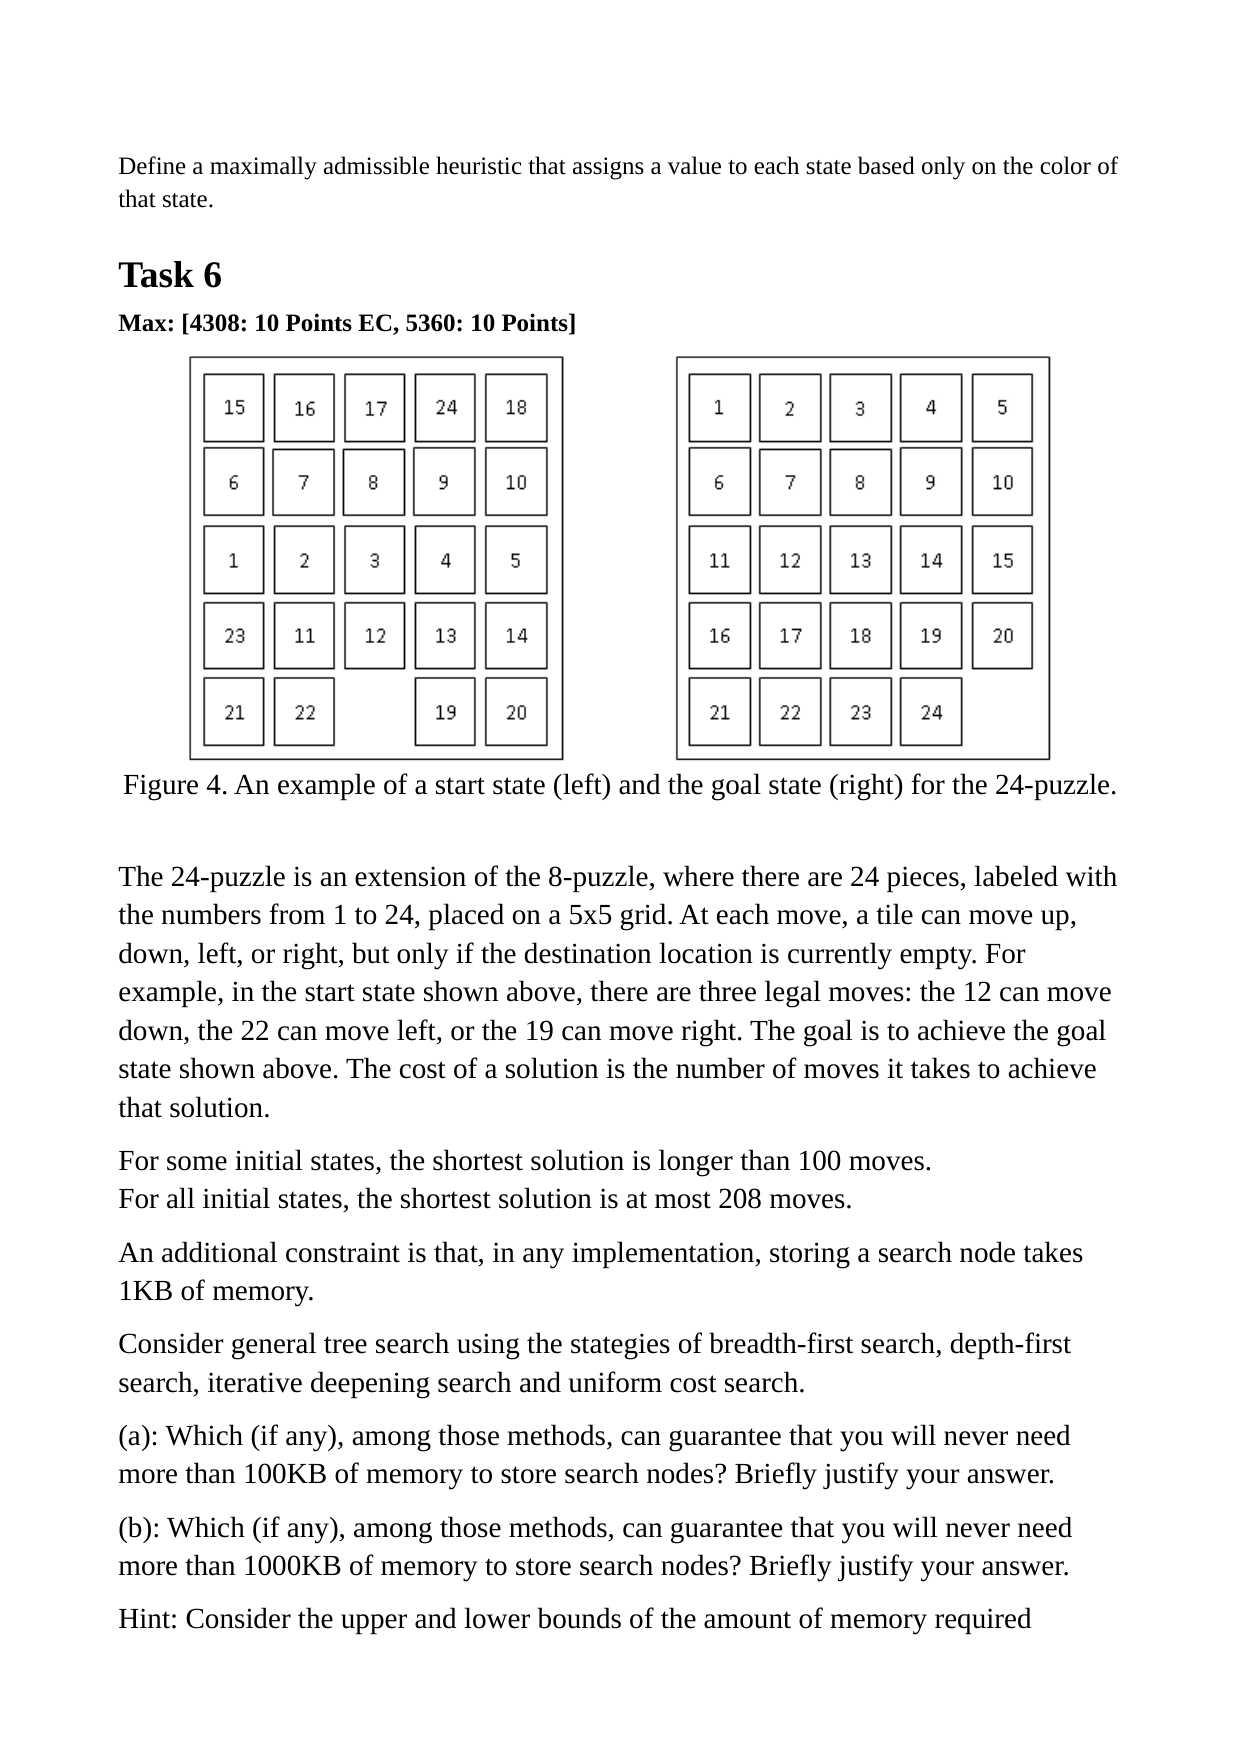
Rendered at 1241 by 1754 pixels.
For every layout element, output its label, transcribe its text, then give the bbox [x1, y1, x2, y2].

text (b): Which (if any), among those methods, can guarantee that you will never need more than 1000KB of memory to store search nodes? Briefly justify your answer. [118, 1510, 1122, 1582]
subtitle Task 6 [118, 253, 1122, 296]
text An additional constraint is that, in any implementation, storing a search node takes 1KB of memory. [118, 1235, 1122, 1307]
text Consider general tree search using the stategies of breadth-first search, depth-first search, iterative deepening search and uniform cost search. [118, 1326, 1122, 1398]
text Hint: Consider the upper and lower bounds of the amount of memory required [118, 1601, 1122, 1635]
text (a): Which (if any), among those methods, can guarantee that you will never need more than 100KB of memory to store search nodes? Briefly justify your answer. [118, 1418, 1122, 1490]
text Max: [4308: 10 Points EC, 5360: 10 Points] [118, 308, 1122, 337]
text For some initial states, the shortest solution is longer than 100 moves. For all initial states, the shortest solution is at most 208 moves. [118, 1143, 1122, 1215]
text Figure 4. An example of a start state (left) and the goal state (right) for the 24-puzzle. [118, 356, 1122, 801]
text Define a maximally admissible heuristic that assigns a value to each state based only on the color of that state. [118, 118, 1122, 213]
text The 24-puzzle is an extension of the 8-puzzle, where there are 24 pieces, labeled with the numbers from 1 to 24, placed on a 5x5 grid. At each move, a tile can move up, down, left, or right, but only if the destination location is currently empty. For example, in the start state shown above, there are three legal moves: the 12 can move down, the 22 can move left, or the 19 can move right. The goal is to achieve the goal state shown above. The cost of a solution is the number of moves it takes to achieve that solution. [118, 859, 1122, 1123]
picture [188, 355, 1052, 762]
